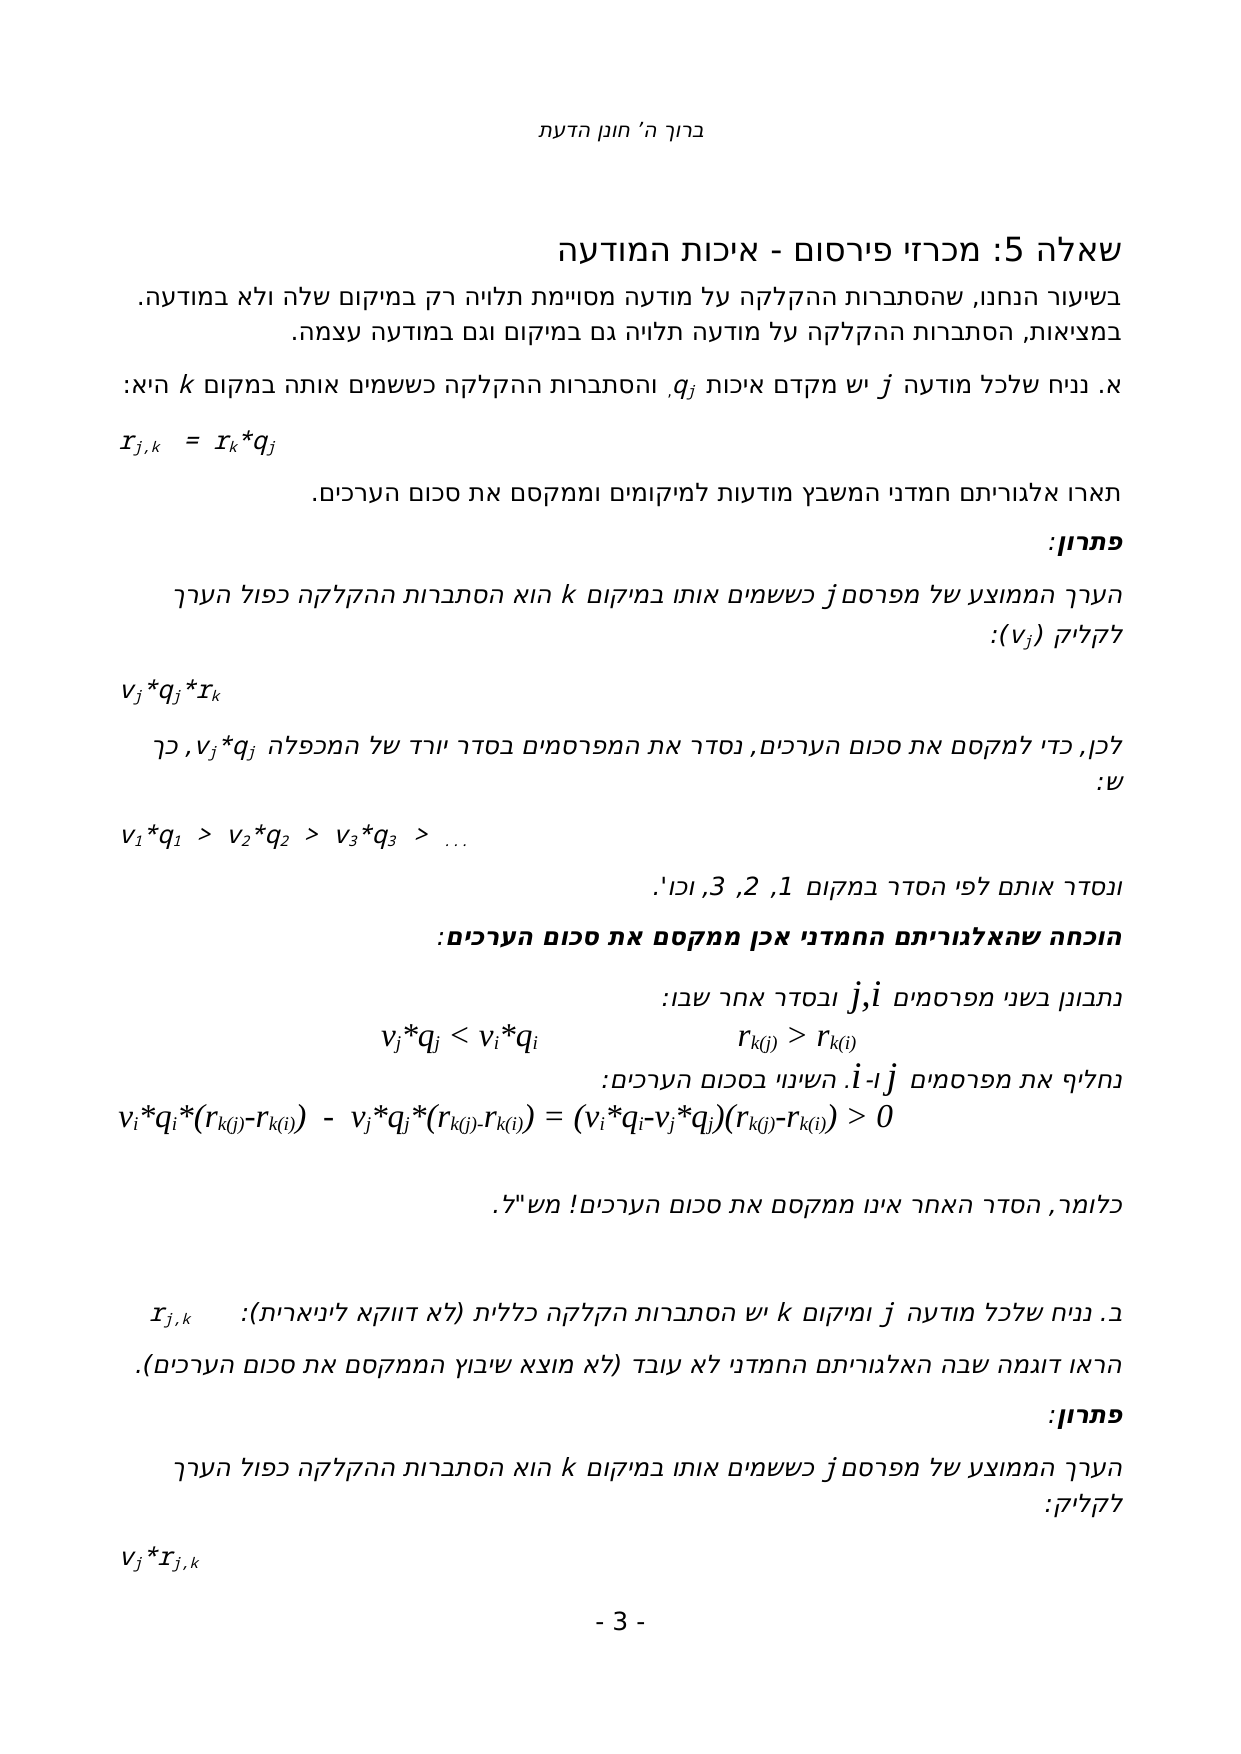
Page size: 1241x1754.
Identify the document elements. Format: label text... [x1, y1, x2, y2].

text פתרון: [118, 1400, 1122, 1429]
text rj,k = rk*qj [118, 422, 1122, 456]
text לכן, כדי למקסם את סכום הערכים, נסדר את המפרסמים בסדר יורד של המכפלה vj*qj, כך ש: [118, 728, 1122, 797]
subtitle שאלה 5: מכרזי פירסום - איכות המודעה [118, 231, 1122, 270]
text תארו אלגוריתם חמדני המשבץ מודעות למיקומים וממקסם את סכום הערכים. [118, 478, 1122, 507]
text vj*qj < vi*qi rk(j) > rk(i) [118, 1015, 1122, 1053]
text ב. נניח שלכל מודעה j ומיקום k יש הסתברות הקלקה כללית (לא דווקא ליניארית): rj,k [118, 1295, 1122, 1329]
text נתבונן בשני מפרסמים j,i ובסדר אחר שבו: [118, 972, 1122, 1015]
text v1*q1 > v2*q2 > v3*q3 > ... [118, 817, 1122, 851]
text הוכחה שהאלגוריתם החמדני אכן ממקסם את סכום הערכים: [118, 922, 1122, 951]
text vj*rj,k [118, 1539, 1122, 1573]
text בשיעור הנחנו, שהסתברות ההקלקה על מודעה מסויימת תלויה רק במיקום שלה ולא במודעה. במציאות, הסתברות ההקלקה על מודעה תלויה גם במיקום וגם במודעה עצמה. [118, 282, 1122, 346]
text נחליף את מפרסמים j ו-i. השינוי בסכום הערכים: [118, 1053, 1122, 1096]
text vj*qj*rk [118, 672, 1122, 706]
text הערך הממוצע של מפרסםj כששמים אותו במיקום k הוא הסתברות ההקלקה כפול הערך לקליק (vj): [118, 577, 1122, 651]
text כלומר, הסדר האחר אינו ממקסם את סכום הערכים! מש"ל. [118, 1190, 1122, 1219]
text הראו דוגמה שבה האלגוריתם החמדני לא עובד (לא מוצא שיבוץ הממקסם את סכום הערכים). [118, 1350, 1122, 1379]
text vi*qi*(rk(j)-rk(i)) - vj*qj*(rk(j)-rk(i)) = (vi*qi-vj*qj)(rk(j)-rk(i)) > 0 [118, 1096, 1122, 1134]
text ונסדר אותם לפי הסדר במקום 1, 2, 3, וכו'. [118, 872, 1122, 902]
text הערך הממוצע של מפרסםj כששמים אותו במיקום k הוא הסתברות ההקלקה כפול הערך לקליק: [118, 1449, 1122, 1519]
text פתרון: [118, 527, 1122, 556]
text א. נניח שלכל מודעה j יש מקדם איכות qj, והסתברות ההקלקה כששמים אותה במקום k היא: [118, 367, 1122, 401]
